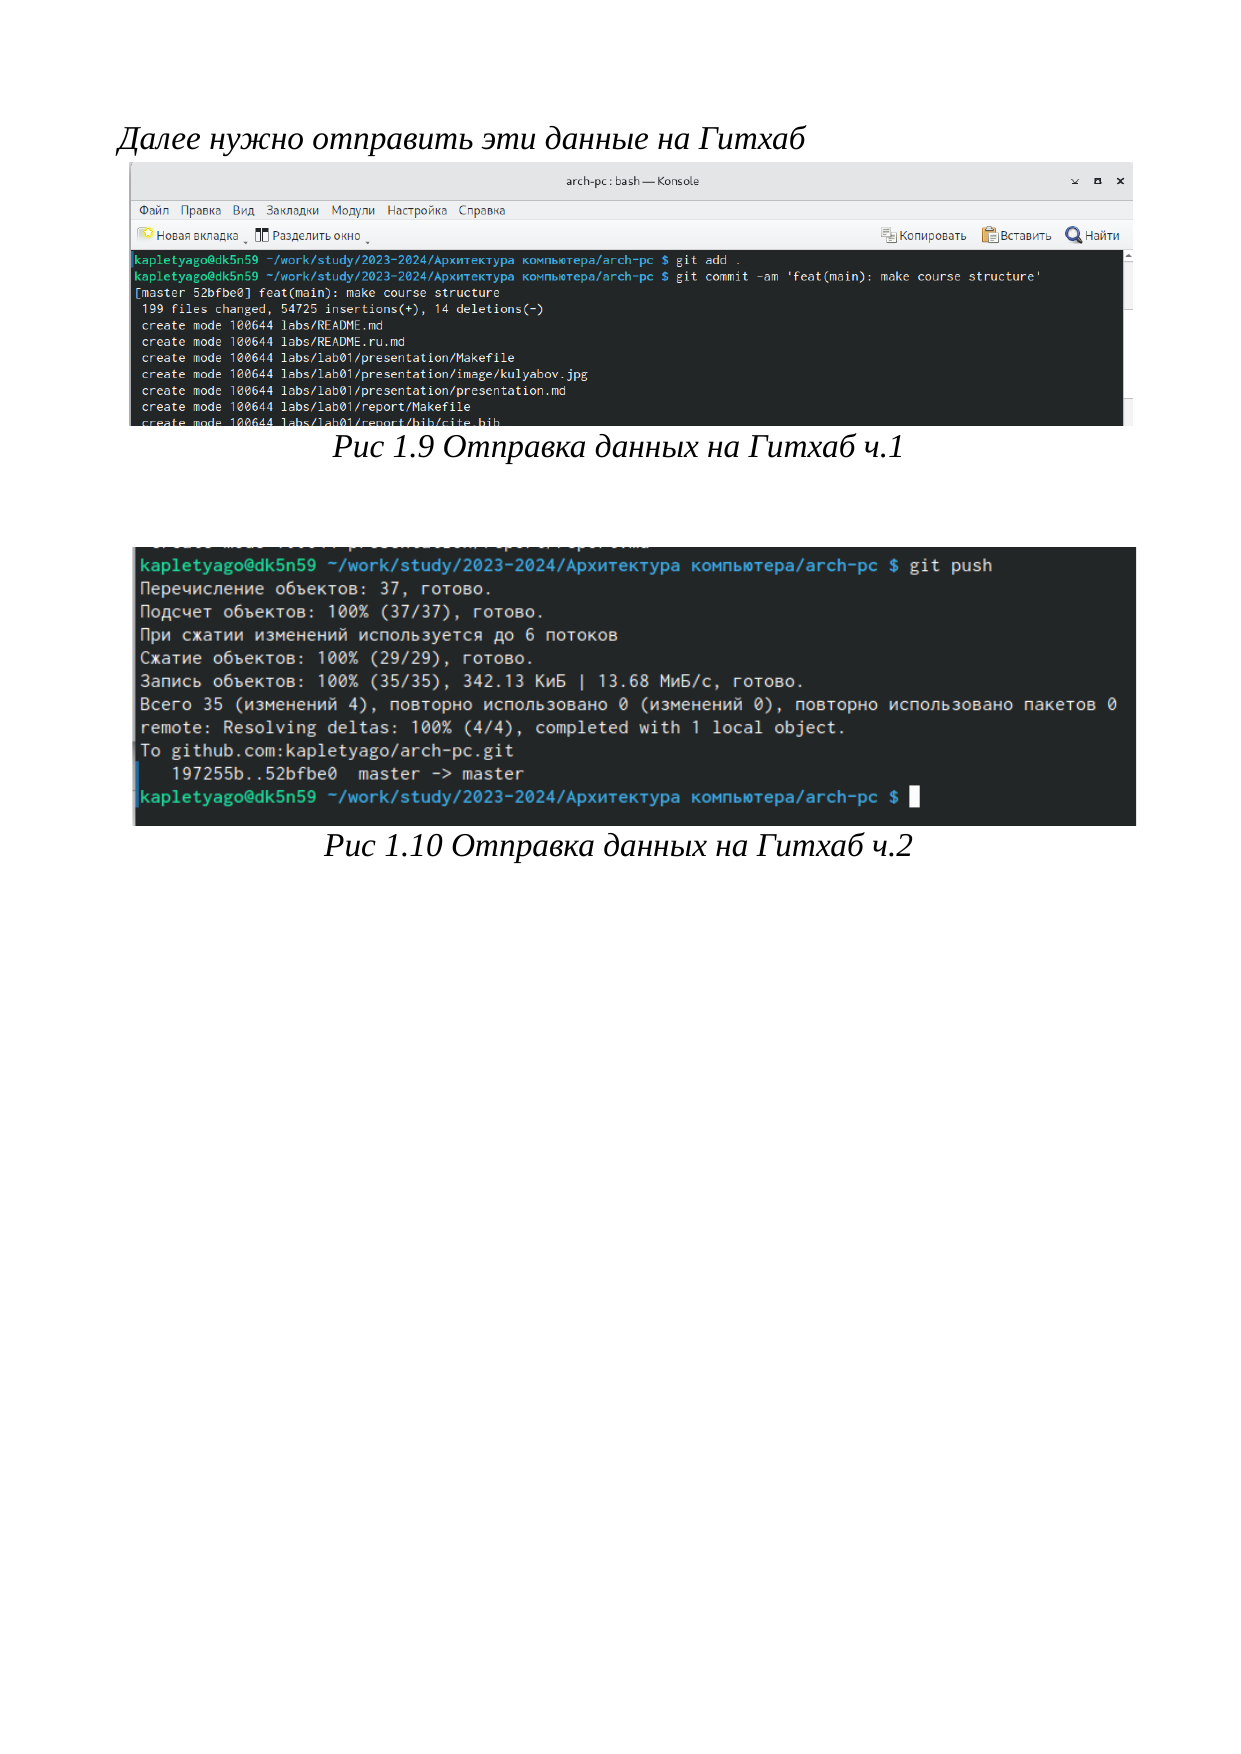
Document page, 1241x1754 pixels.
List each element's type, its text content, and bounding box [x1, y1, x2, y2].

text Далее нужно отправить эти данные на Гитхаб [118, 118, 1122, 156]
picture [129, 162, 1133, 426]
text Рис 1.9 Отправка данных на Гитхаб ч.1 [118, 156, 1122, 464]
text Рис 1.10 Отправка данных на Гитхаб ч.2 [118, 541, 1122, 864]
picture [132, 547, 1137, 826]
